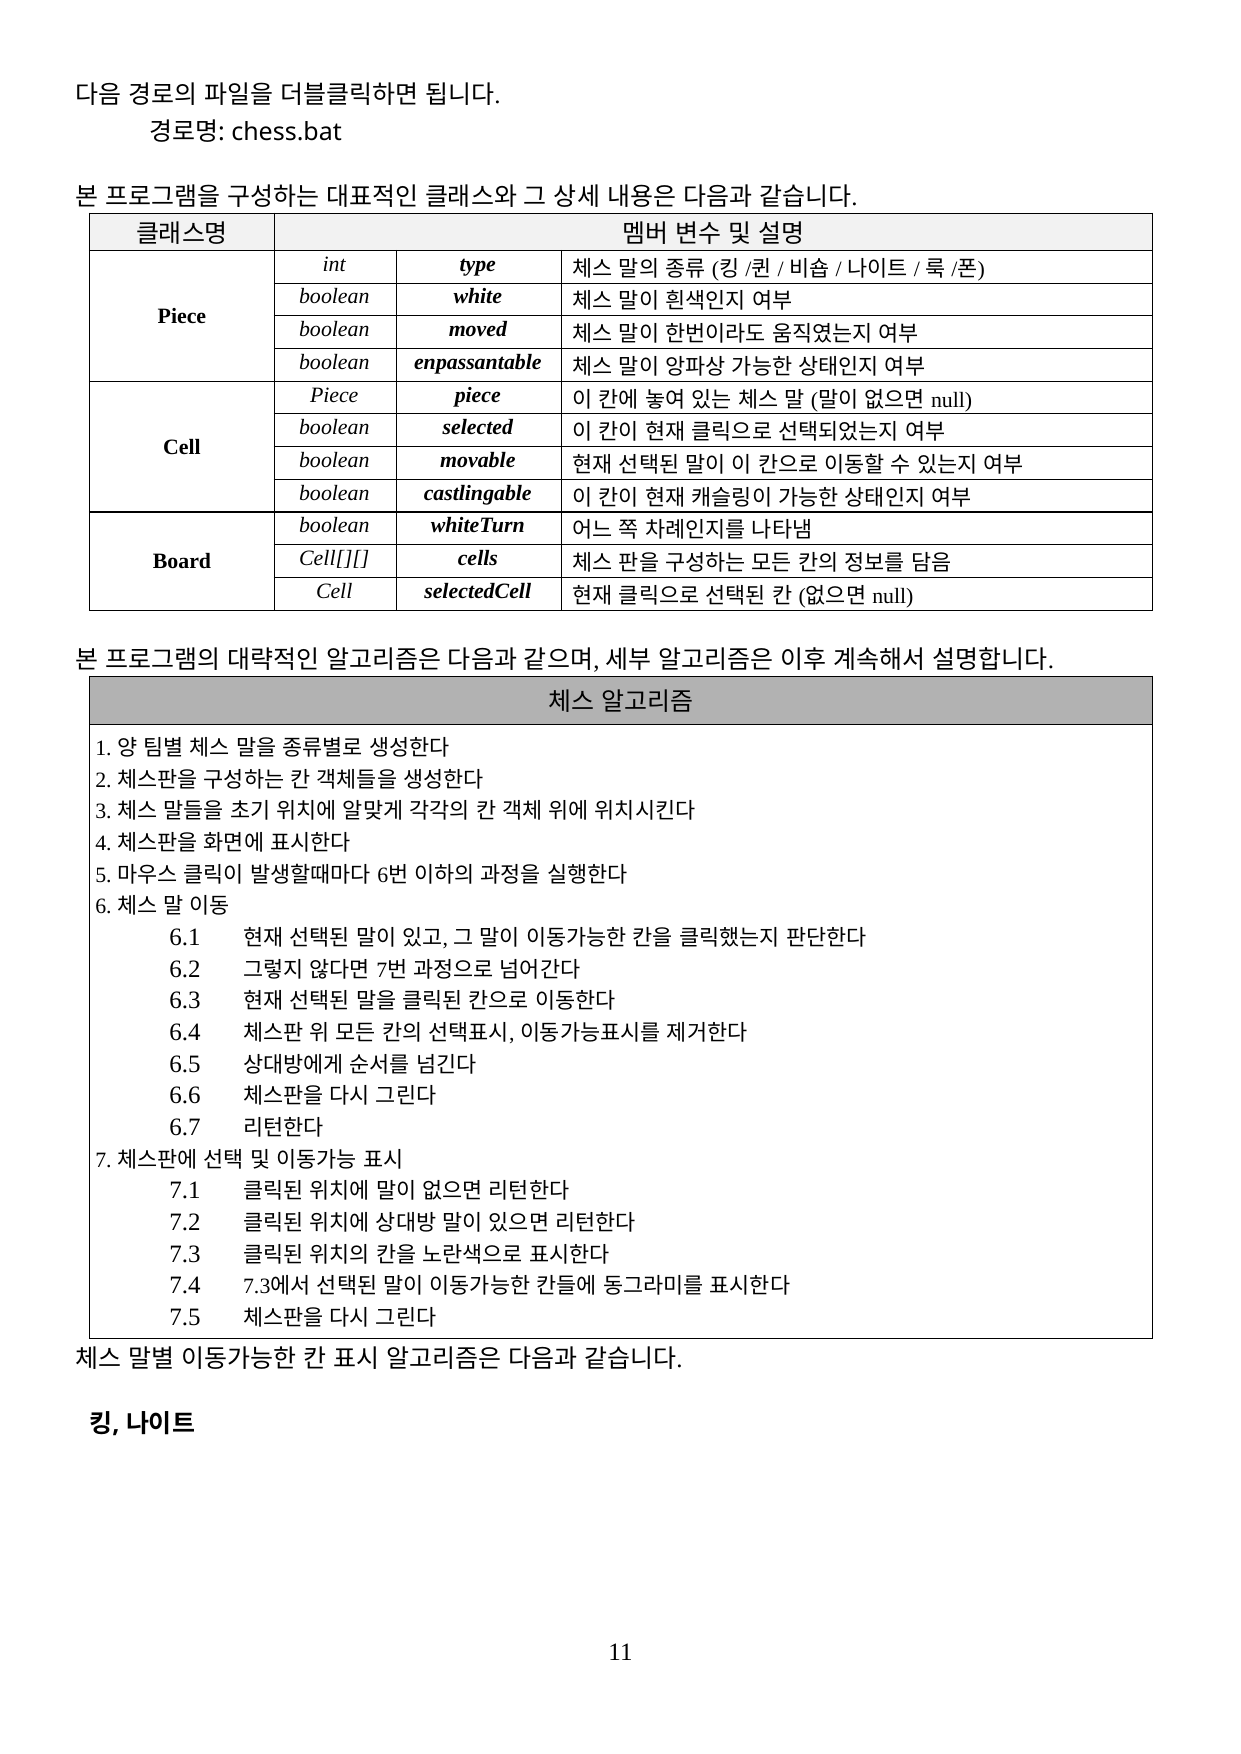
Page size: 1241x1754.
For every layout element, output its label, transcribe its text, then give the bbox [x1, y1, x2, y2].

text 경로명: chess.bat [75, 111, 1165, 147]
table_cell boolean [275, 284, 396, 315]
table_cell enpassantable [397, 349, 561, 381]
table_cell 현재 클릭으로 선택된 칸 (없으면 null) [562, 578, 1152, 609]
table_cell boolean [275, 447, 396, 479]
table_cell movable [397, 447, 561, 479]
table_cell 어느 쪽 차례인지를 나타냄 [562, 513, 1152, 544]
table_cell boolean [275, 414, 396, 446]
table_cell boolean [275, 480, 396, 511]
table_cell 이 칸에 놓여 있는 체스 말 (말이 없으면 null) [562, 382, 1152, 413]
table_cell Piece [275, 382, 396, 413]
table_cell int [275, 251, 396, 282]
table_cell Board [90, 513, 274, 609]
table_cell 체스 말이 한번이라도 움직였는지 여부 [562, 316, 1152, 348]
text 본 프로그램을 구성하는 대표적인 클래스와 그 상세 내용은 다음과 같습니다. [75, 176, 1165, 212]
table_cell 이 칸이 현재 캐슬링이 가능한 상태인지 여부 [562, 480, 1152, 511]
table_cell piece [397, 382, 561, 413]
table_header 멤버 변수 및 설명 [275, 214, 1152, 250]
table_cell boolean [275, 513, 396, 544]
table_cell type [397, 251, 561, 282]
table_cell boolean [275, 349, 396, 381]
table_cell selectedCell [397, 578, 561, 609]
table_cell Piece [90, 251, 274, 381]
table_cell boolean [275, 316, 396, 348]
table_cell 체스 말이 앙파상 가능한 상태인지 여부 [562, 349, 1152, 381]
table_cell Cell[][] [275, 545, 396, 577]
table_cell 1. 양 팀별 체스 말을 종류별로 생성한다 2. 체스판을 구성하는 칸 객체들을 생성한다 3. 체스 말들을 초기 위치에 알맞게 각각의 칸 객체 위에 위치시킨다 4. 체스판을 화면에 표시한다 5. 마우스 클릭이 발생할때마다 6번 이하의 과정을 실행한다 6. 체스 말 이동 현재 선택된 말이 있고, 그 말이 이동가능한 칸을 클릭했는지 판단한다 그렇지 않다면 7번 과정으로 넘어간다 현재 선택된 말을 클릭된 칸으로 이동한다 체스판 위 모든 칸의 선택표시, 이동가능표시를 제거한다 상대방에게 순서를 넘긴다 체스판을 다시 그린다 리턴한다 7. 체스판에 선택 및 이동가능 표시 클릭된 위치에 말이 없으면 리턴한다 클릭된 위치에 상대방 말이 있으면 리턴한다 클릭된 위치의 칸을 노란색으로 표시한다 7.3에서 선택된 말이 이동가능한 칸들에 동그라미를 표시한다 체스판을 다시 그린다 [90, 725, 1152, 1337]
table_cell selected [397, 414, 561, 446]
table_cell moved [397, 316, 561, 348]
table_header 클래스명 [90, 214, 274, 250]
table_cell cells [397, 545, 561, 577]
table_cell 체스 말의 종류 (킹 /퀸 / 비숍 / 나이트 / 룩 /폰) [562, 251, 1152, 282]
text 체스 말별 이동가능한 칸 표시 알고리즘은 다음과 같습니다. [75, 1338, 1165, 1374]
table_cell white [397, 284, 561, 315]
table_cell Cell [90, 382, 274, 511]
table_cell castlingable [397, 480, 561, 511]
table_cell 이 칸이 현재 클릭으로 선택되었는지 여부 [562, 414, 1152, 446]
text 다음 경로의 파일을 더블클릭하면 됩니다. [75, 75, 1165, 111]
table_cell 현재 선택된 말이 이 칸으로 이동할 수 있는지 여부 [562, 447, 1152, 479]
table_cell 체스 말이 흰색인지 여부 [562, 284, 1152, 315]
table_cell whiteTurn [397, 513, 561, 544]
table_cell 체스 판을 구성하는 모든 칸의 정보를 담음 [562, 545, 1152, 577]
table_cell Cell [275, 578, 396, 609]
text 본 프로그램의 대략적인 알고리즘은 다음과 같으며, 세부 알고리즘은 이후 계속해서 설명합니다. [75, 639, 1165, 676]
table_header 체스 알고리즘 [90, 677, 1152, 724]
text 킹, 나이트 [75, 1403, 1165, 1440]
